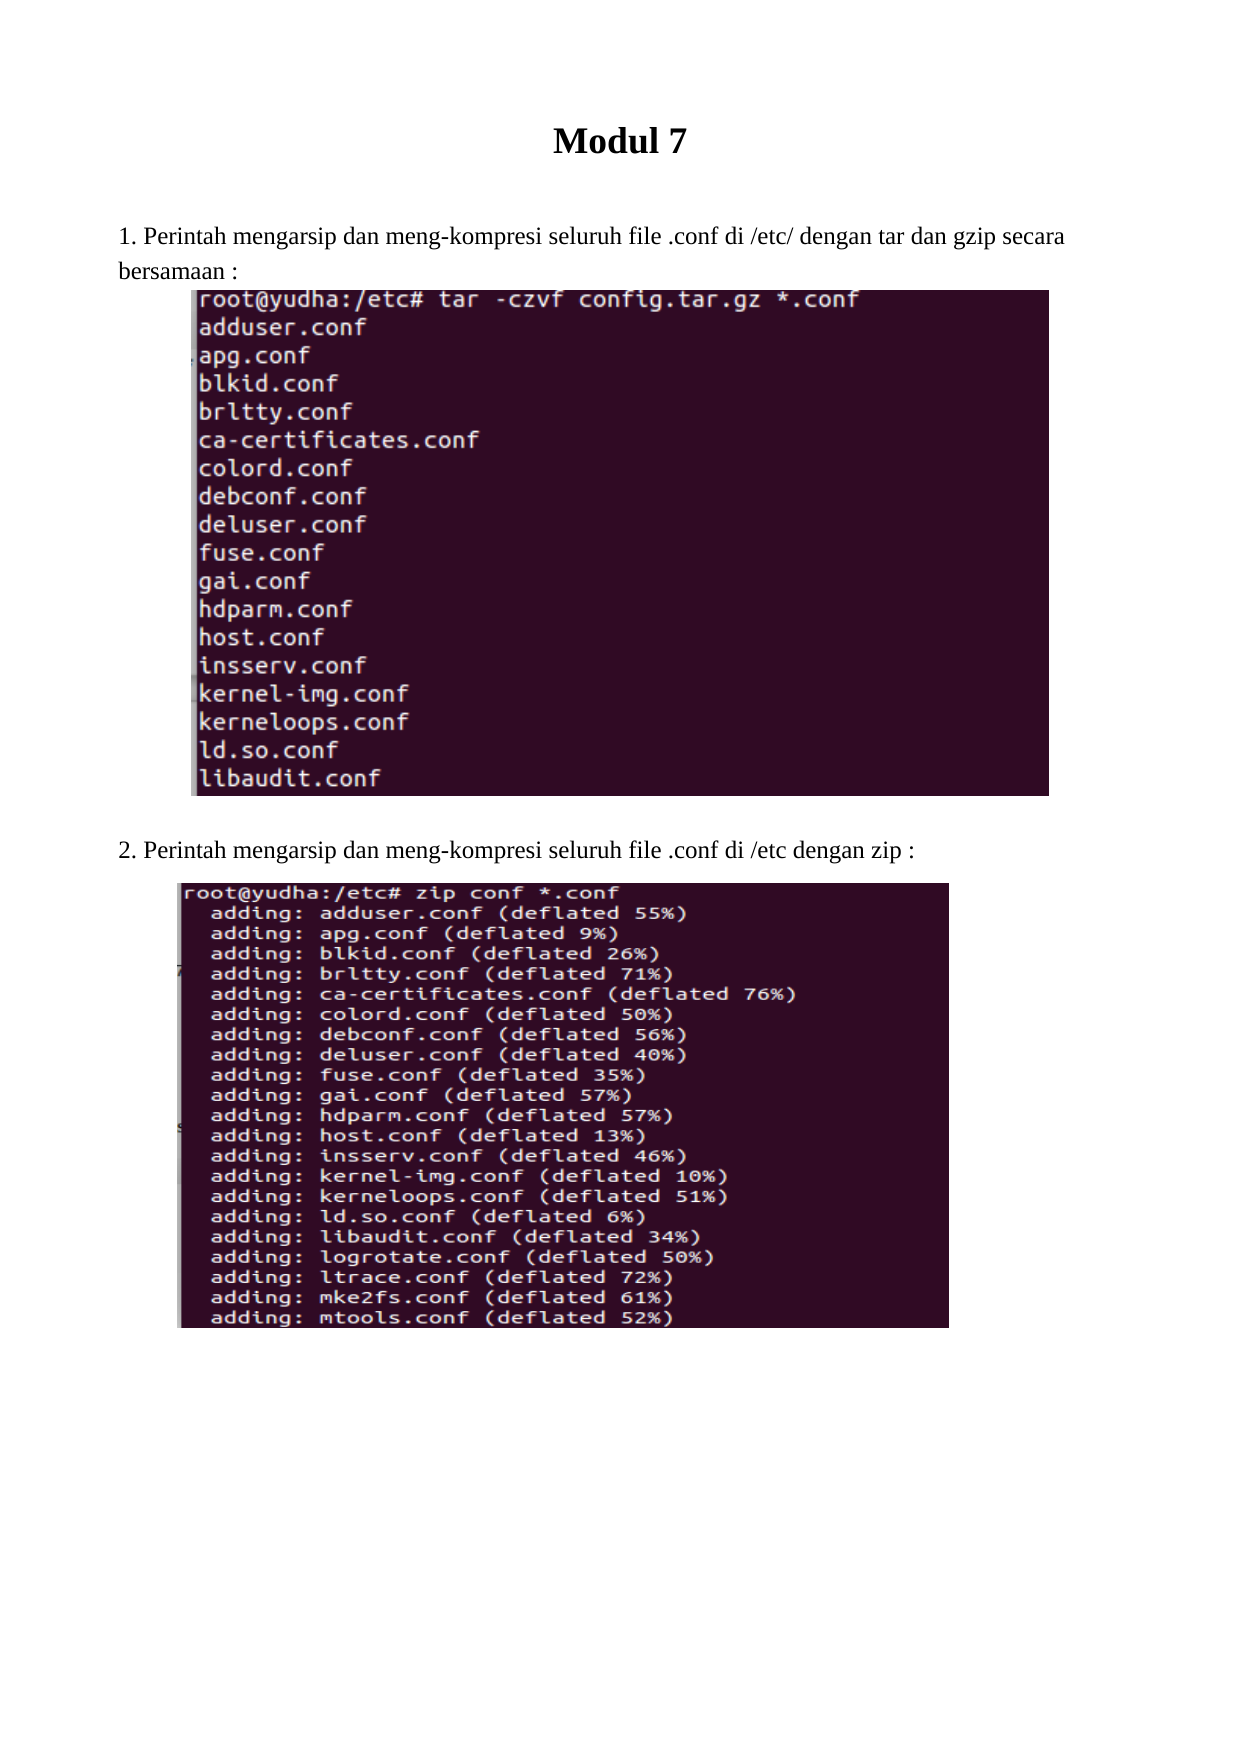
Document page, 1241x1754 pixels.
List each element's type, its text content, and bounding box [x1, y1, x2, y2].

picture [191, 290, 1049, 796]
text 2. Perintah mengarsip dan meng-kompresi seluruh file .conf di /etc dengan zip : [118, 835, 1122, 864]
text 1. Perintah mengarsip dan meng-kompresi seluruh file .conf di /etc/ dengan tar dan gzip secara bersamaan : [118, 221, 1122, 285]
picture [177, 883, 949, 1328]
text Modul 7 [118, 118, 1122, 161]
